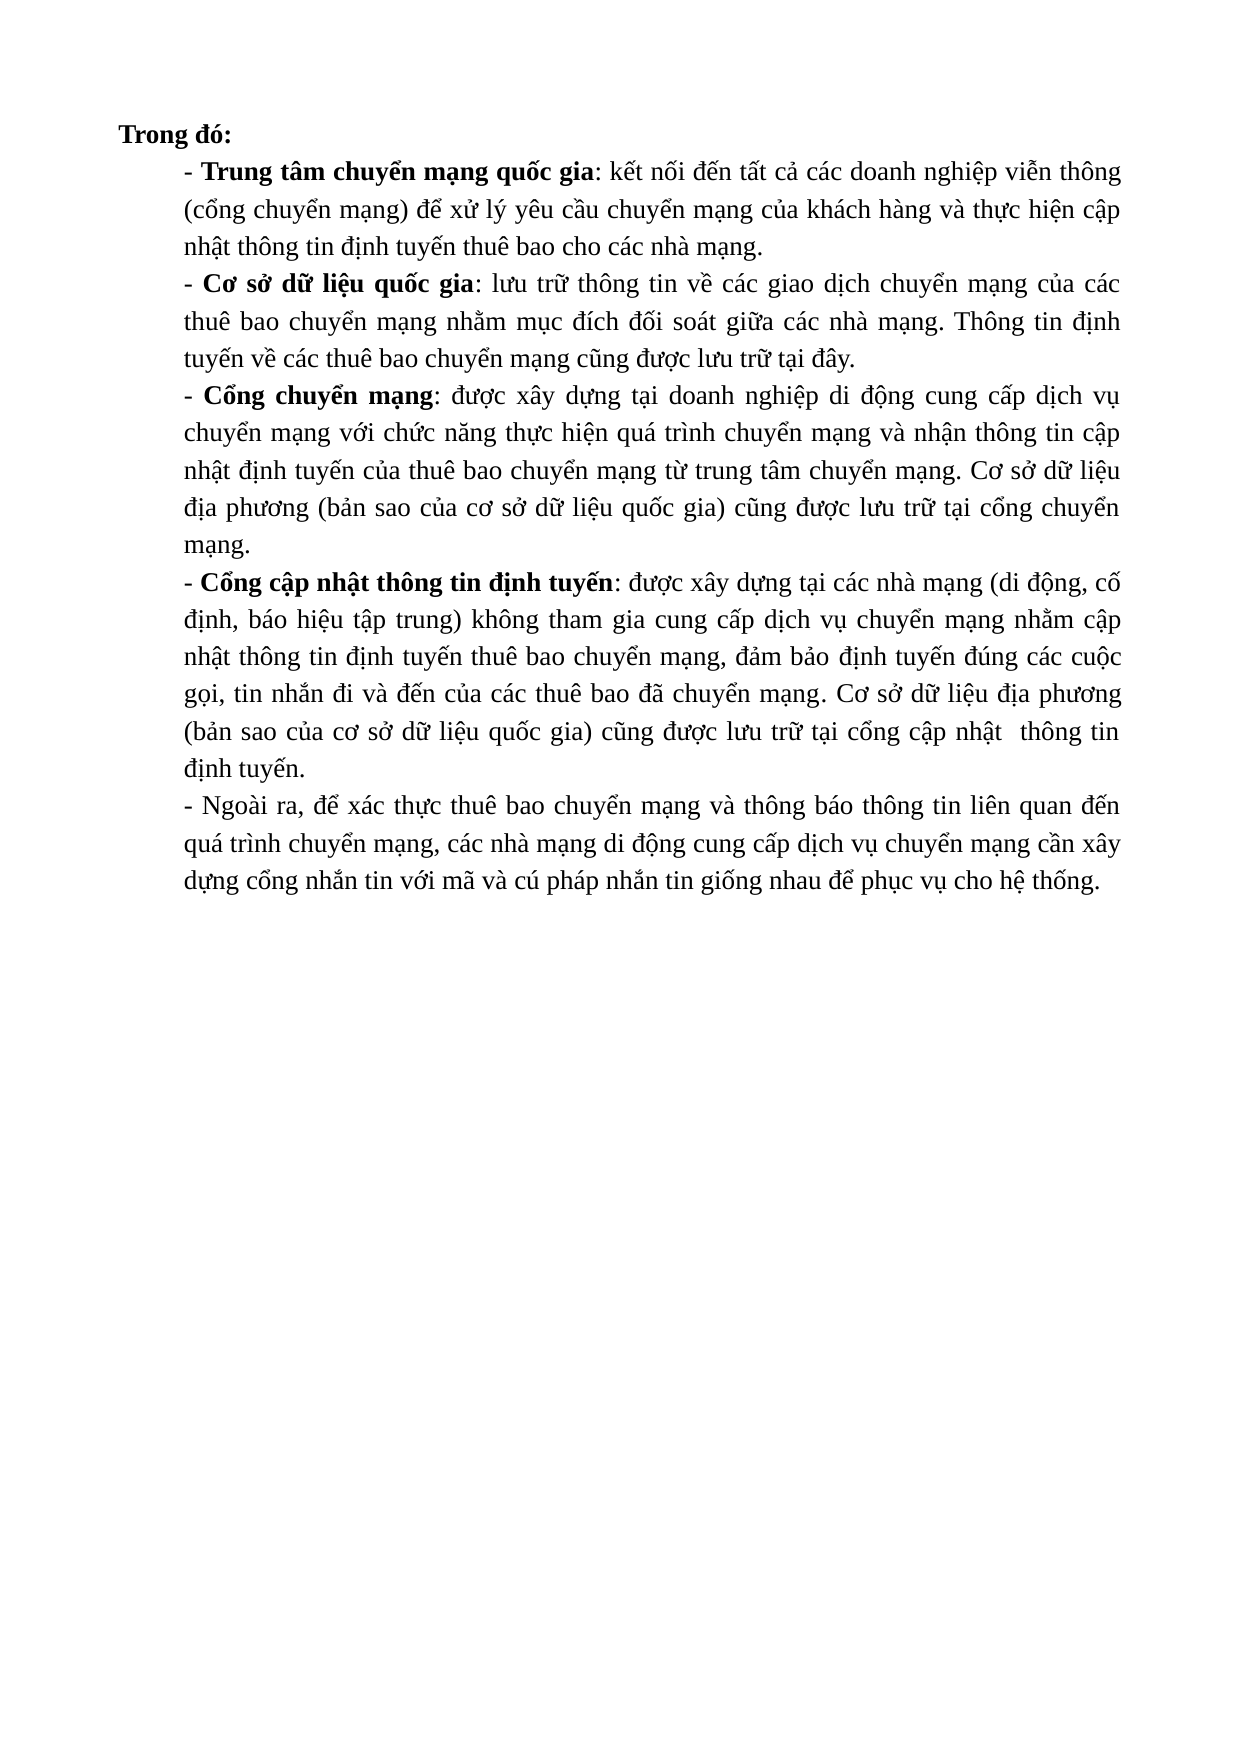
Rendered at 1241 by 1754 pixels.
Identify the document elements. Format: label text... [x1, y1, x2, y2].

text - Ngoài ra, để xác thực thuê bao chuyển mạng và thông báo thông tin liên quan đến quá trình chuyển mạng, các nhà mạng di động cung cấp dịch vụ chuyển mạng cần xây dựng cổng nhắn tin với mã và cú pháp nhắn tin giống nhau để phục vụ cho hệ thống. [184, 789, 1122, 895]
text - Cổng cập nhật thông tin định tuyến: được xây dựng tại các nhà mạng (di động, cố định, báo hiệu tập trung) không tham gia cung cấp dịch vụ chuyển mạng nhằm cập nhật thông tin định tuyến thuê bao chuyển mạng, đảm bảo định tuyến đúng các cuộc gọi, tin nhắn đi và đến của các thuê bao đã chuyển mạng. Cơ sở dữ liệu địa phương (bản sao của cơ sở dữ liệu quốc gia) cũng được lưu trữ tại cổng cập nhật thông tin định tuyến. [184, 566, 1122, 783]
text - Cơ sở dữ liệu quốc gia: lưu trữ thông tin về các giao dịch chuyển mạng của các thuê bao chuyển mạng nhằm mục đích đối soát giữa các nhà mạng. Thông tin định tuyến về các thuê bao chuyển mạng cũng được lưu trữ tại đây. [184, 267, 1122, 373]
text - Cổng chuyển mạng: được xây dựng tại doanh nghiệp di động cung cấp dịch vụ chuyển mạng với chức năng thực hiện quá trình chuyển mạng và nhận thông tin cập nhật định tuyến của thuê bao chuyển mạng từ trung tâm chuyển mạng. Cơ sở dữ liệu địa phương (bản sao của cơ sở dữ liệu quốc gia) cũng được lưu trữ tại cổng chuyển mạng. [184, 379, 1122, 559]
text Trong đó: [118, 118, 1122, 149]
text - Trung tâm chuyển mạng quốc gia: kết nối đến tất cả các doanh nghiệp viễn thông (cổng chuyển mạng) để xử lý yêu cầu chuyển mạng của khách hàng và thực hiện cập nhật thông tin định tuyến thuê bao cho các nhà mạng. [184, 155, 1122, 261]
